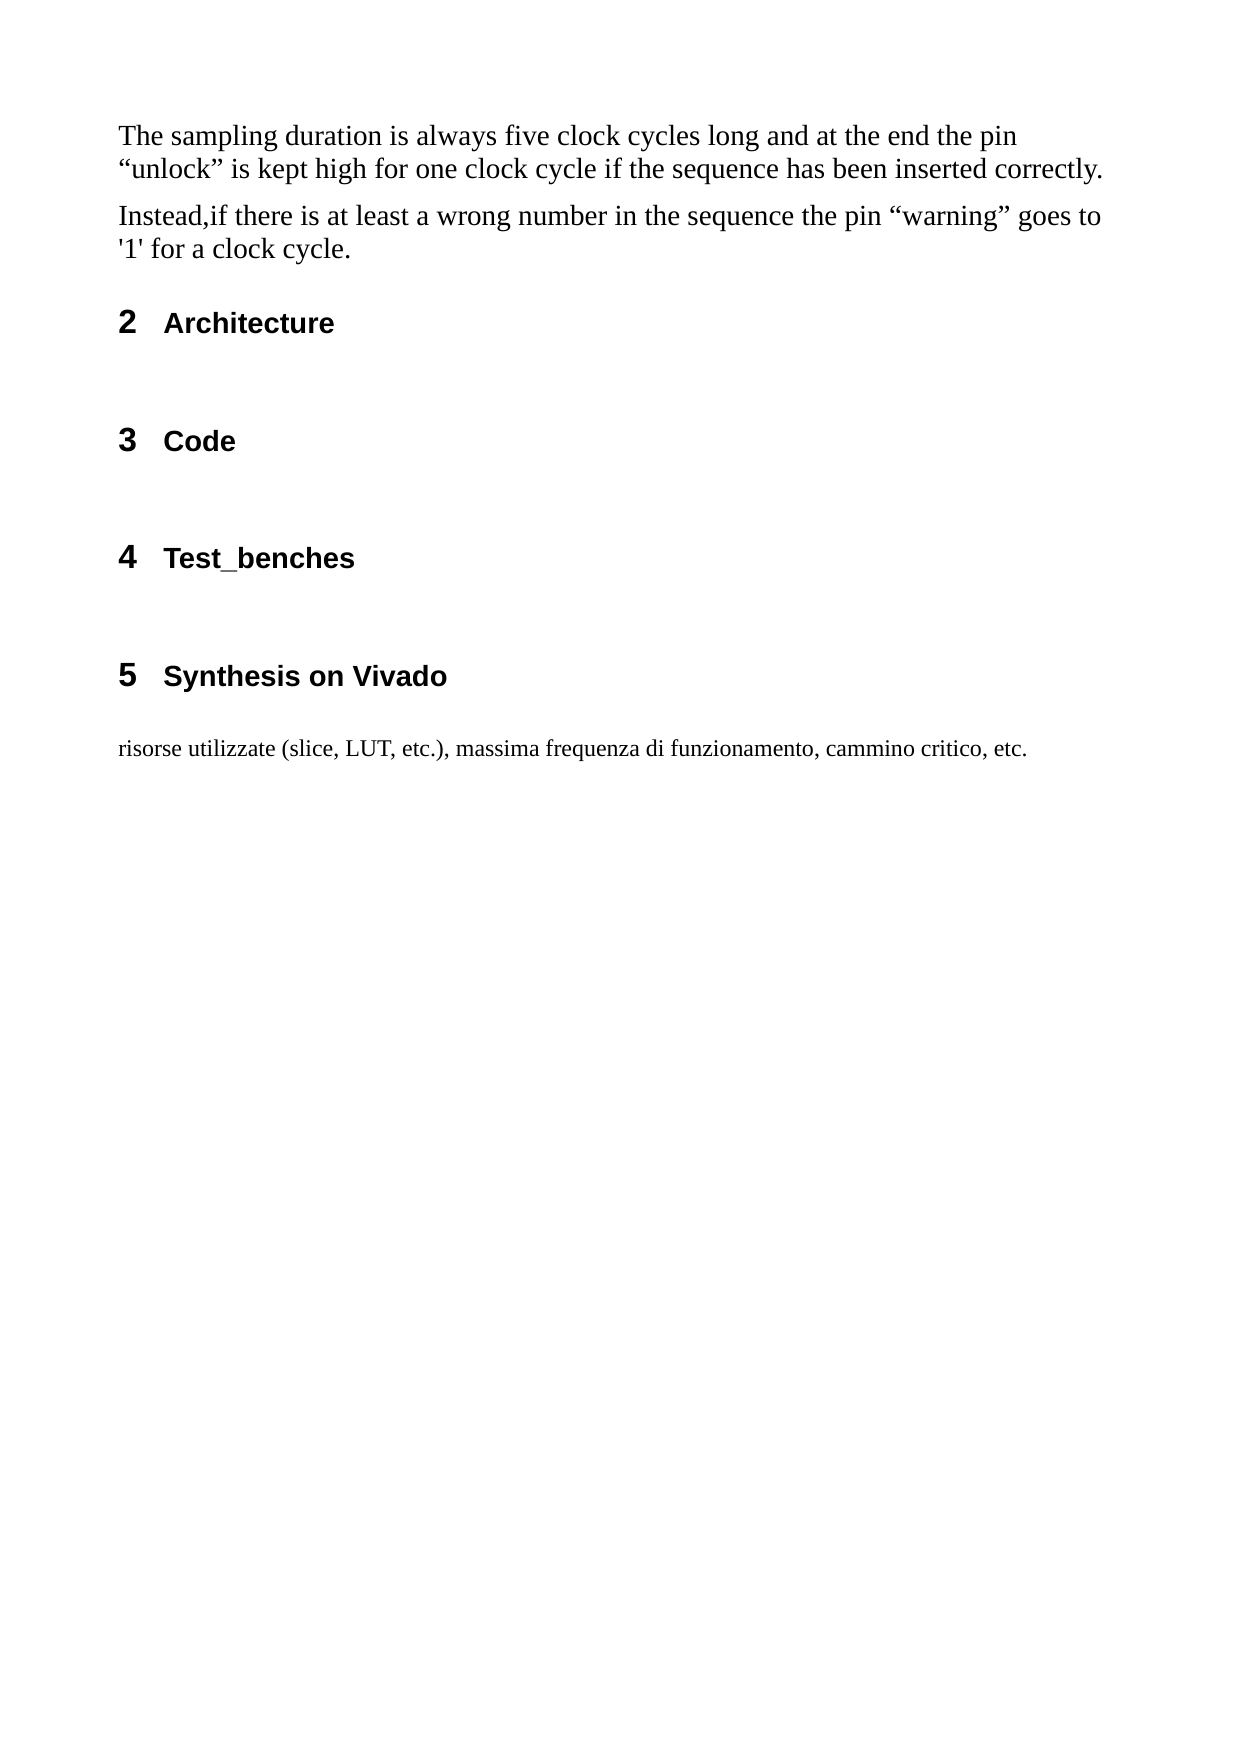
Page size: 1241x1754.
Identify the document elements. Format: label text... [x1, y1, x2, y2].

subtitle Code [118, 420, 1122, 458]
text Instead,if there is at least a wrong number in the sequence the pin “warning” goes to '1' for a clock cycle. [118, 198, 1122, 265]
text risorse utilizzate (slice, LUT, etc.), massima frequenza di funzionamento, cammino critico, etc. [118, 734, 1122, 762]
subtitle Test_benches [118, 537, 1122, 576]
subtitle Synthesis on Vivado [118, 654, 1122, 693]
text The sampling duration is always five clock cycles long and at the end the pin “unlock” is kept high for one clock cycle if the sequence has been inserted correctly. [118, 118, 1122, 185]
subtitle Architecture [118, 302, 1122, 341]
